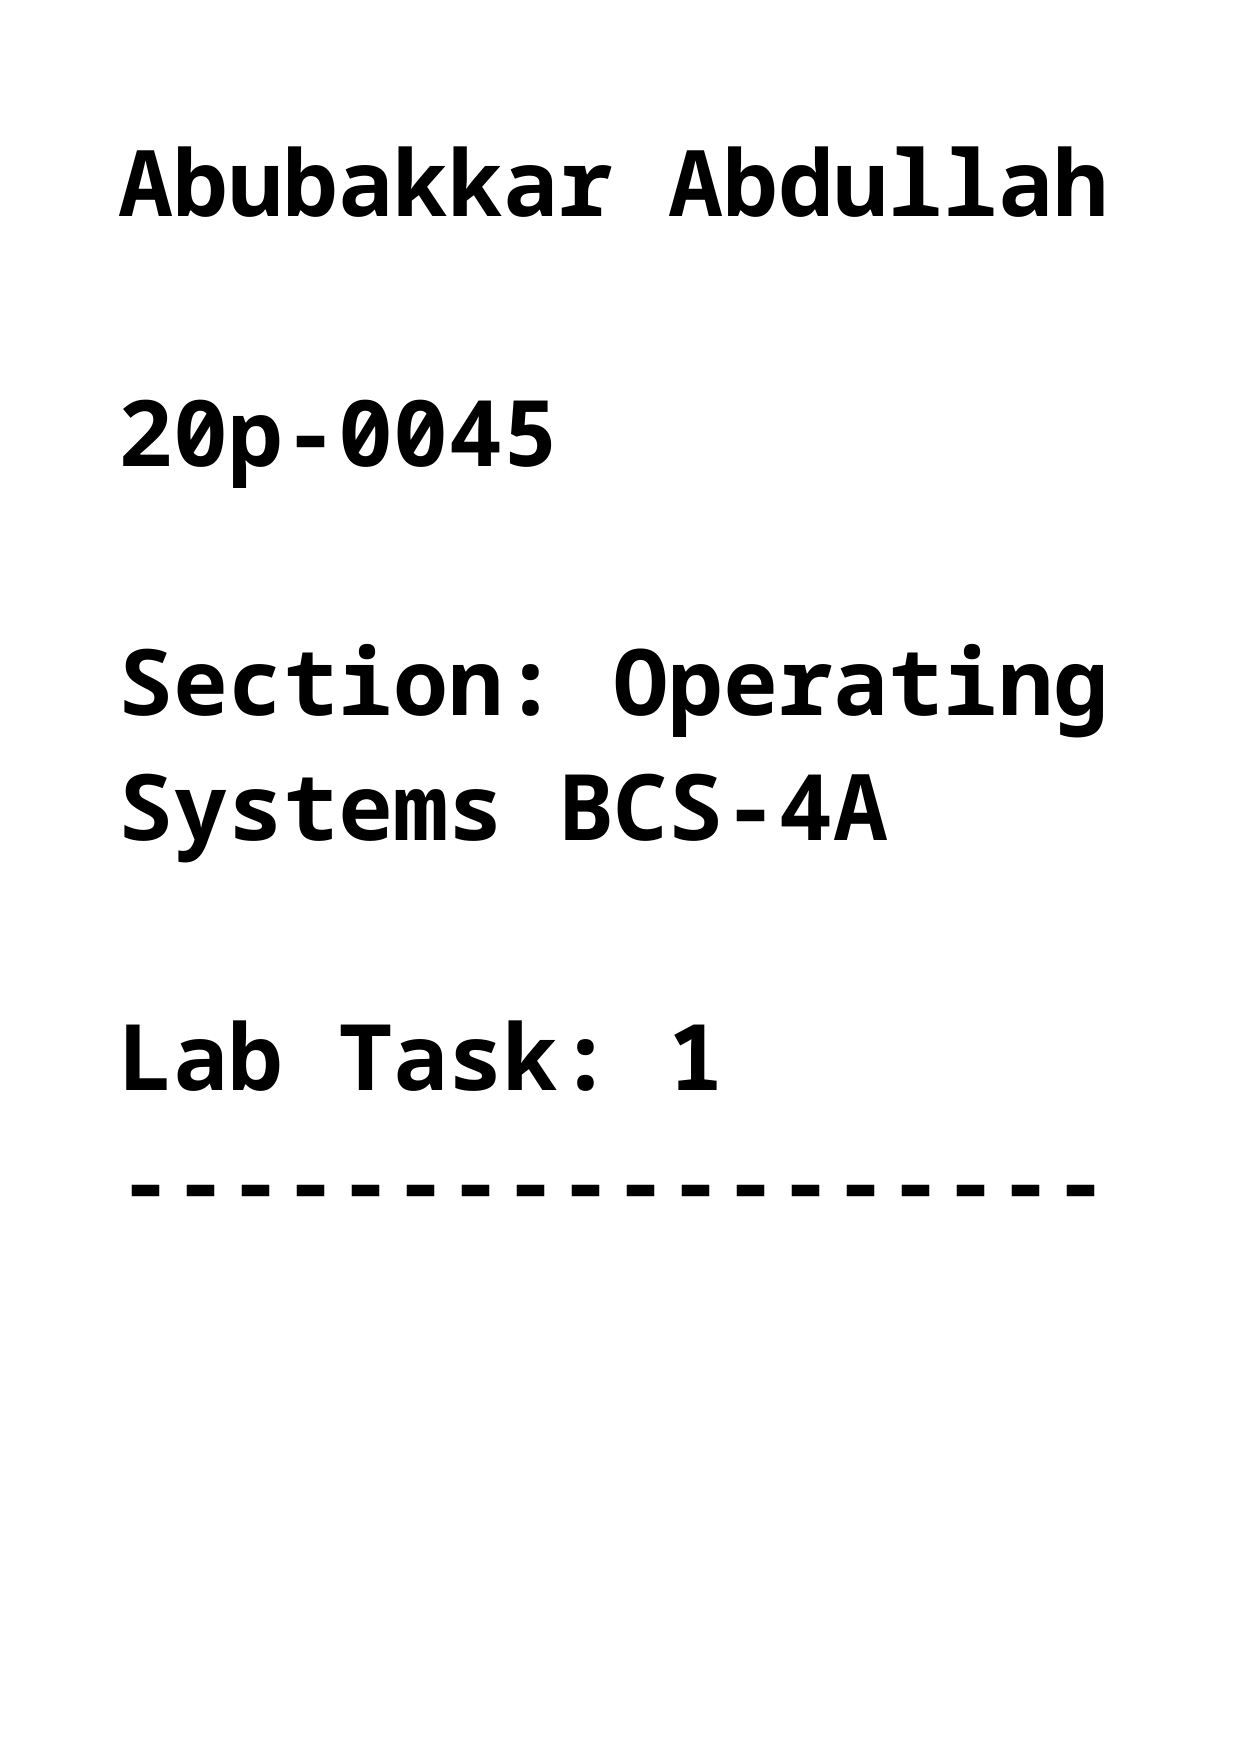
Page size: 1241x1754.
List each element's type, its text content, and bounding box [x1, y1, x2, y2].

text Abubakkar Abdullah [118, 118, 1122, 243]
text Lab Task: 1 [118, 992, 1122, 1117]
text 20p-0045 [118, 368, 1122, 493]
text Section: Operating Systems BCS-4A [118, 618, 1122, 867]
text ------------------ [118, 1117, 1122, 1242]
